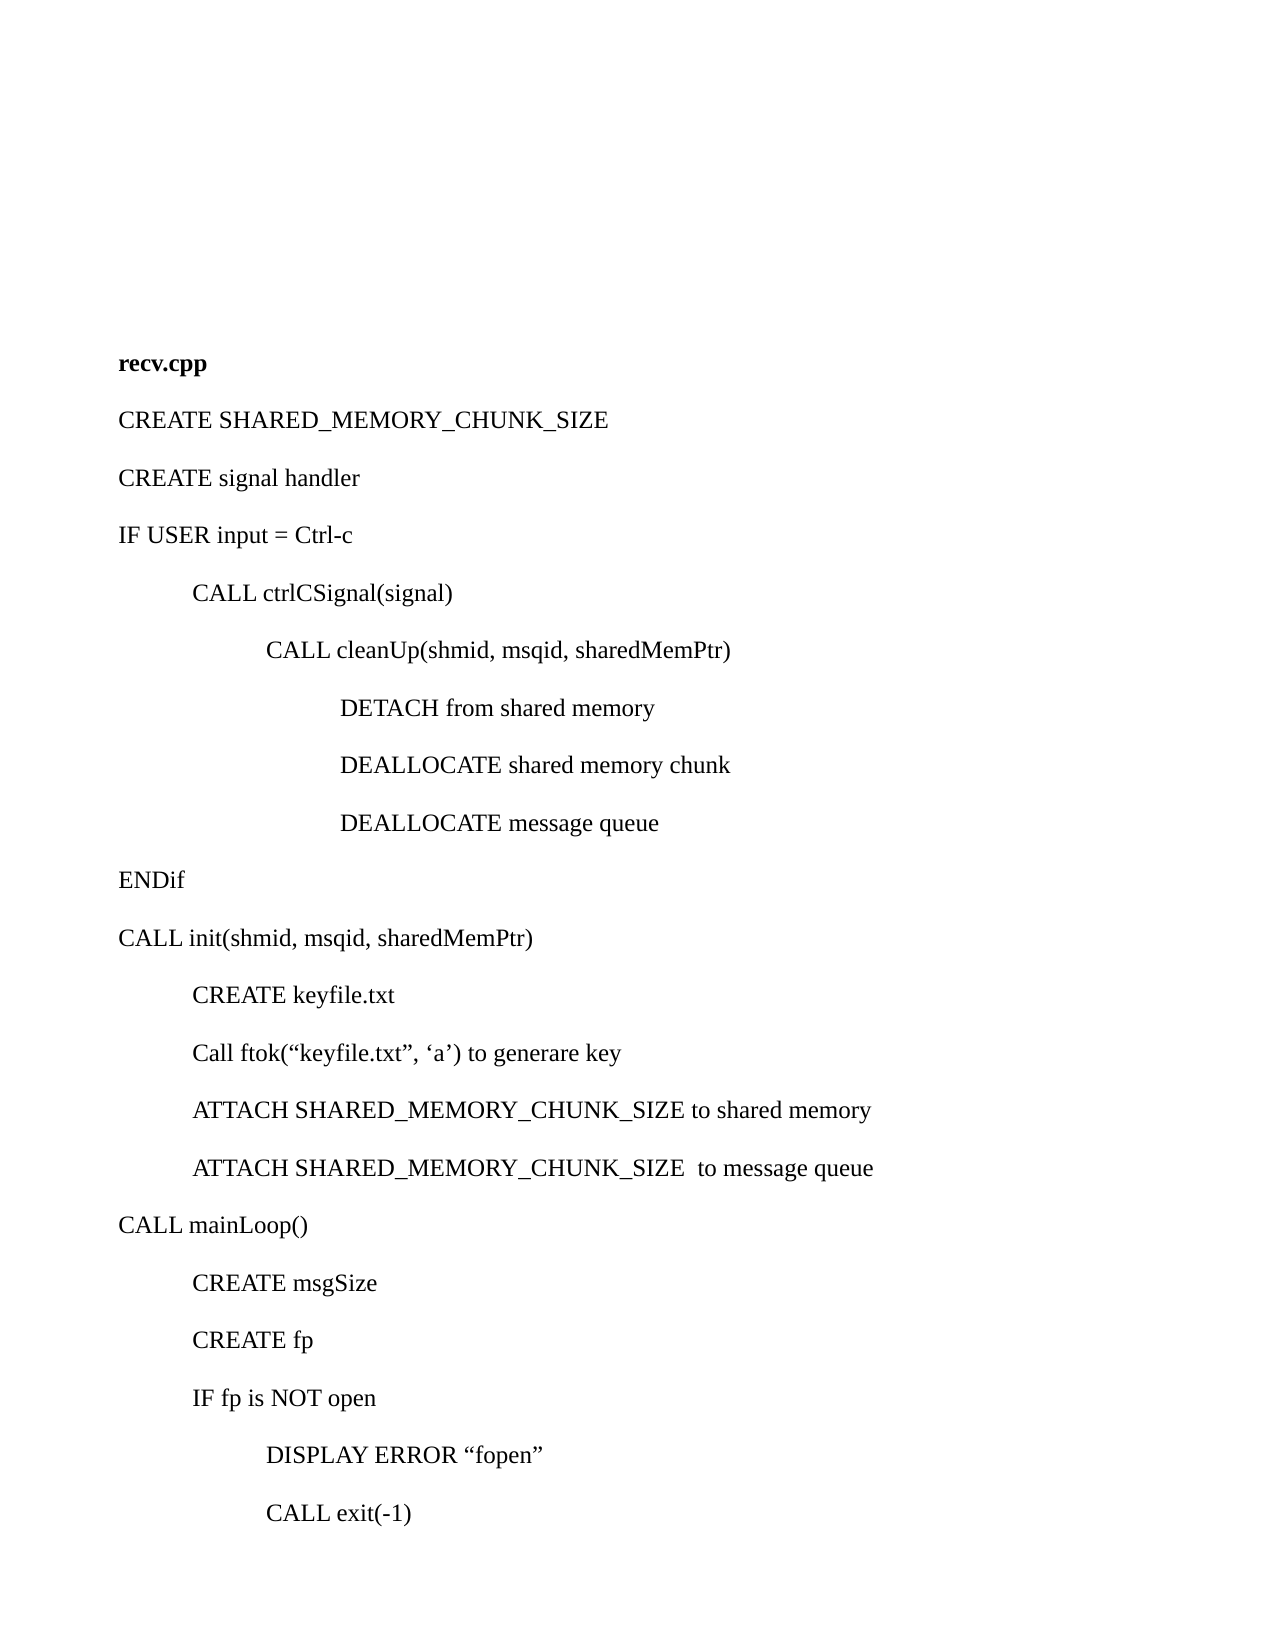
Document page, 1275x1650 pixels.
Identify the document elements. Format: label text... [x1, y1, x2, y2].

text CALL mainLoop() [118, 1211, 1157, 1239]
text CREATE msgSize [118, 1268, 1157, 1297]
text IF fp is NOT open [118, 1383, 1157, 1412]
text DEALLOCATE shared memory chunk [118, 751, 1157, 779]
text CALL cleanUp(shmid, msqid, sharedMemPtr) [118, 636, 1157, 664]
text ENDif [118, 866, 1157, 894]
text ATTACH SHARED_MEMORY_CHUNK_SIZE to shared memory [118, 1096, 1157, 1124]
text CALL init(shmid, msqid, sharedMemPtr) [118, 923, 1157, 952]
text DEALLOCATE message queue [118, 808, 1157, 837]
text CREATE SHARED_MEMORY_CHUNK_SIZE [118, 406, 1157, 434]
text DISPLAY ERROR “fopen” [118, 1441, 1157, 1469]
text CREATE fp [118, 1326, 1157, 1354]
text CREATE keyfile.txt [118, 981, 1157, 1009]
text recv.cpp [118, 348, 1157, 377]
text Call ftok(“keyfile.txt”, ‘a’) to generare key [118, 1038, 1157, 1067]
text CALL exit(-1) [118, 1498, 1157, 1527]
text IF USER input = Ctrl-c [118, 521, 1157, 549]
text ATTACH SHARED_MEMORY_CHUNK_SIZE to message queue [118, 1153, 1157, 1182]
text CALL ctrlCSignal(signal) [118, 578, 1157, 607]
text DETACH from shared memory [118, 693, 1157, 722]
text CREATE signal handler [118, 463, 1157, 492]
